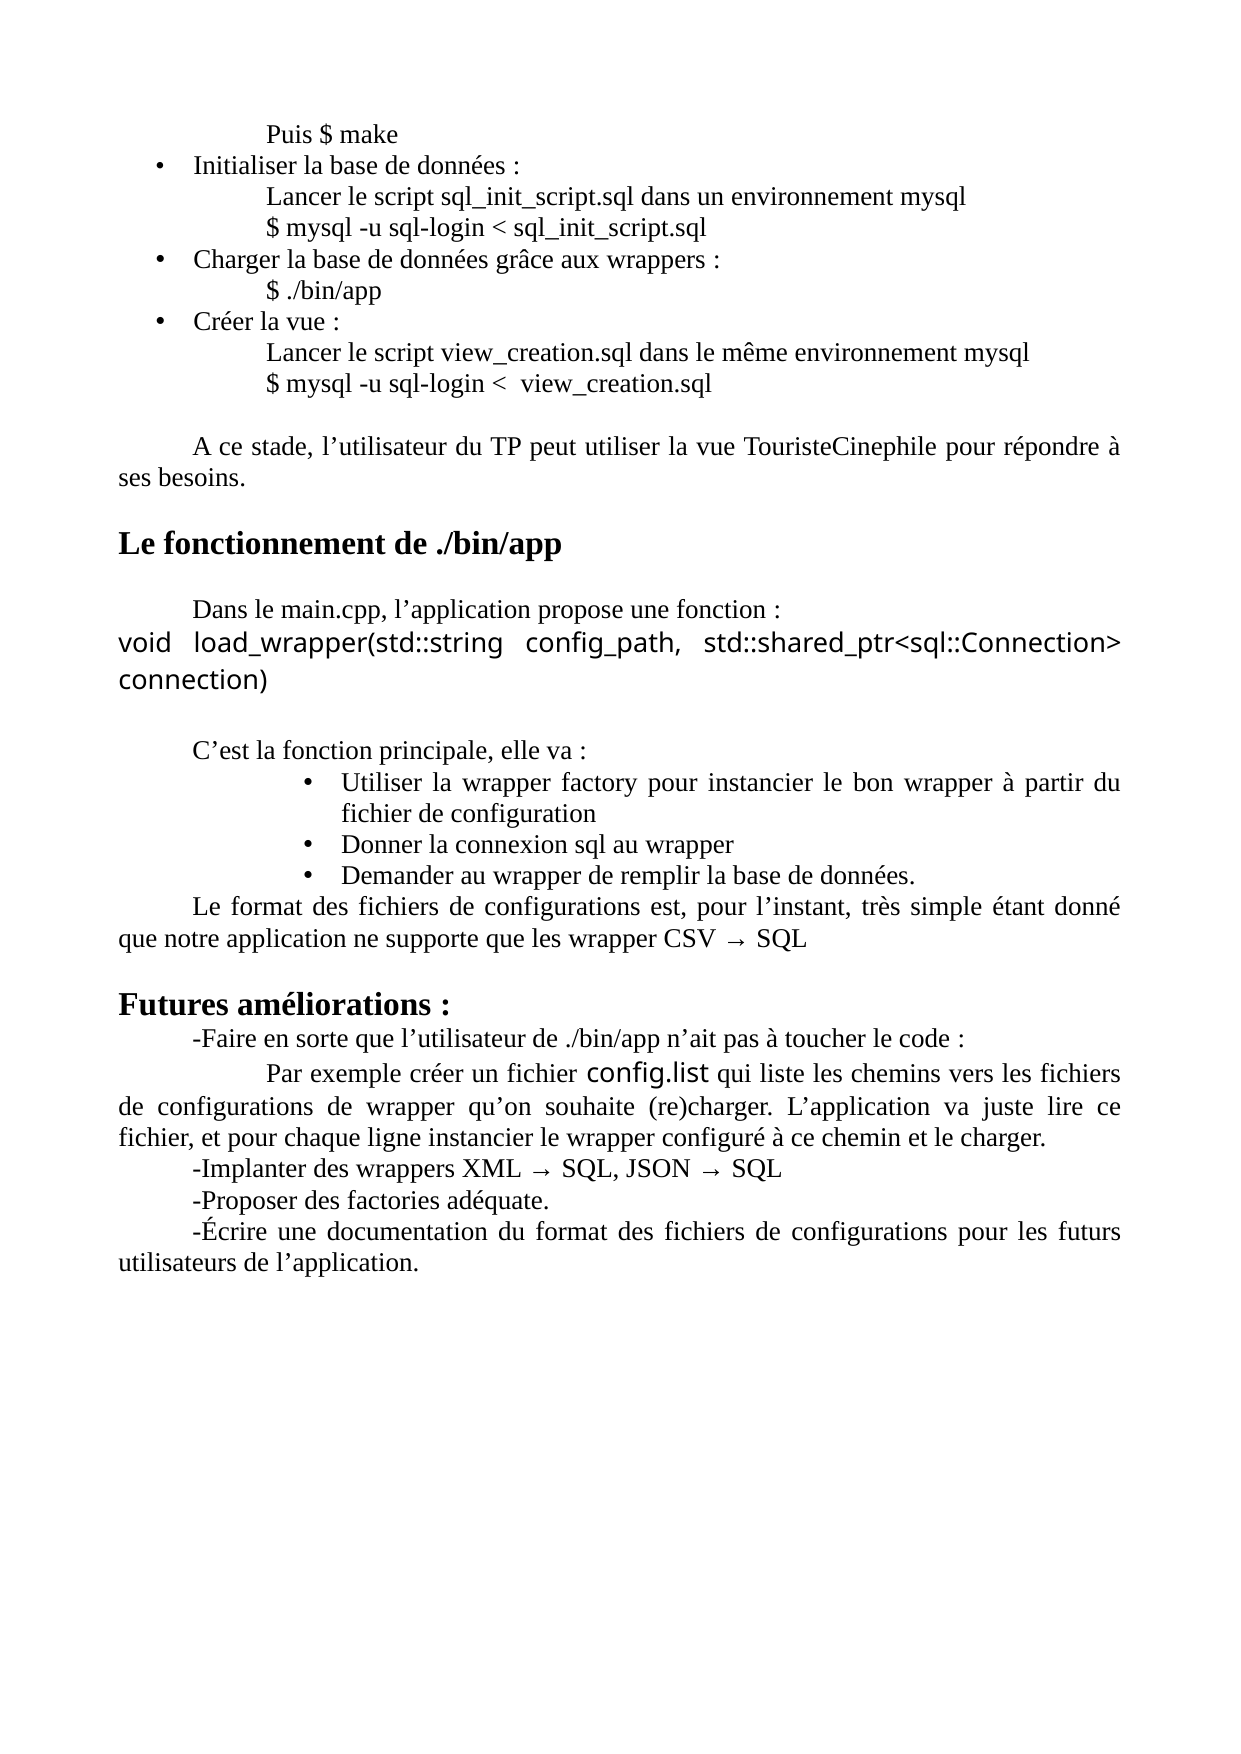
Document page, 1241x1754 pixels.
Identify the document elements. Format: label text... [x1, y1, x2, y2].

text Le fonctionnement de ./bin/app [118, 523, 1122, 562]
text A ce stade, l’utilisateur du TP peut utiliser la vue TouristeCinephile pour répondre à ses besoins. [118, 430, 1122, 492]
list Donner la connexion sql au wrapper [303, 828, 1122, 859]
list Utiliser la wrapper factory pour instancier le bon wrapper à partir du fichier de configuration [303, 766, 1122, 828]
text $ mysql -u sql-login < view_creation.sql [118, 367, 1122, 399]
text Par exemple créer un fichier config.list qui liste les chemins vers les fichiers de configurations de wrapper qu’on souhaite (re)charger. L’application va juste lire ce fichier, et pour chaque ligne instancier le wrapper configuré à ce chemin et le charger. [118, 1053, 1122, 1153]
text -Implanter des wrappers XML → SQL, JSON → SQL [118, 1153, 1122, 1184]
text Dans le main.cpp, l’application propose une fonction : [118, 593, 1122, 624]
text Futures améliorations : [118, 984, 1122, 1022]
text void load_wrapper(std::string config_path, std::shared_ptr<sql::Connection> connection) [118, 624, 1122, 698]
text Lancer le script sql_init_script.sql dans un environnement mysql [118, 180, 1122, 212]
text Puis $ make [118, 118, 1122, 149]
list Charger la base de données grâce aux wrappers : [156, 243, 1122, 274]
list Initialiser la base de données : [156, 149, 1122, 180]
text -Écrire une documentation du format des fichiers de configurations pour les futurs utilisateurs de l’application. [118, 1215, 1122, 1277]
list Demander au wrapper de remplir la base de données. [303, 859, 1122, 891]
list Créer la vue : [156, 305, 1122, 336]
text Lancer le script view_creation.sql dans le même environnement mysql [118, 336, 1122, 367]
text Le format des fichiers de configurations est, pour l’instant, très simple étant donné que notre application ne supporte que les wrapper CSV → SQL [118, 891, 1122, 953]
text -Faire en sorte que l’utilisateur de ./bin/app n’ait pas à toucher le code : [118, 1022, 1122, 1053]
text C’est la fonction principale, elle va : [118, 734, 1122, 766]
text $ ./bin/app [118, 274, 1122, 305]
text $ mysql -u sql-login < sql_init_script.sql [118, 212, 1122, 243]
text -Proposer des factories adéquate. [118, 1184, 1122, 1215]
